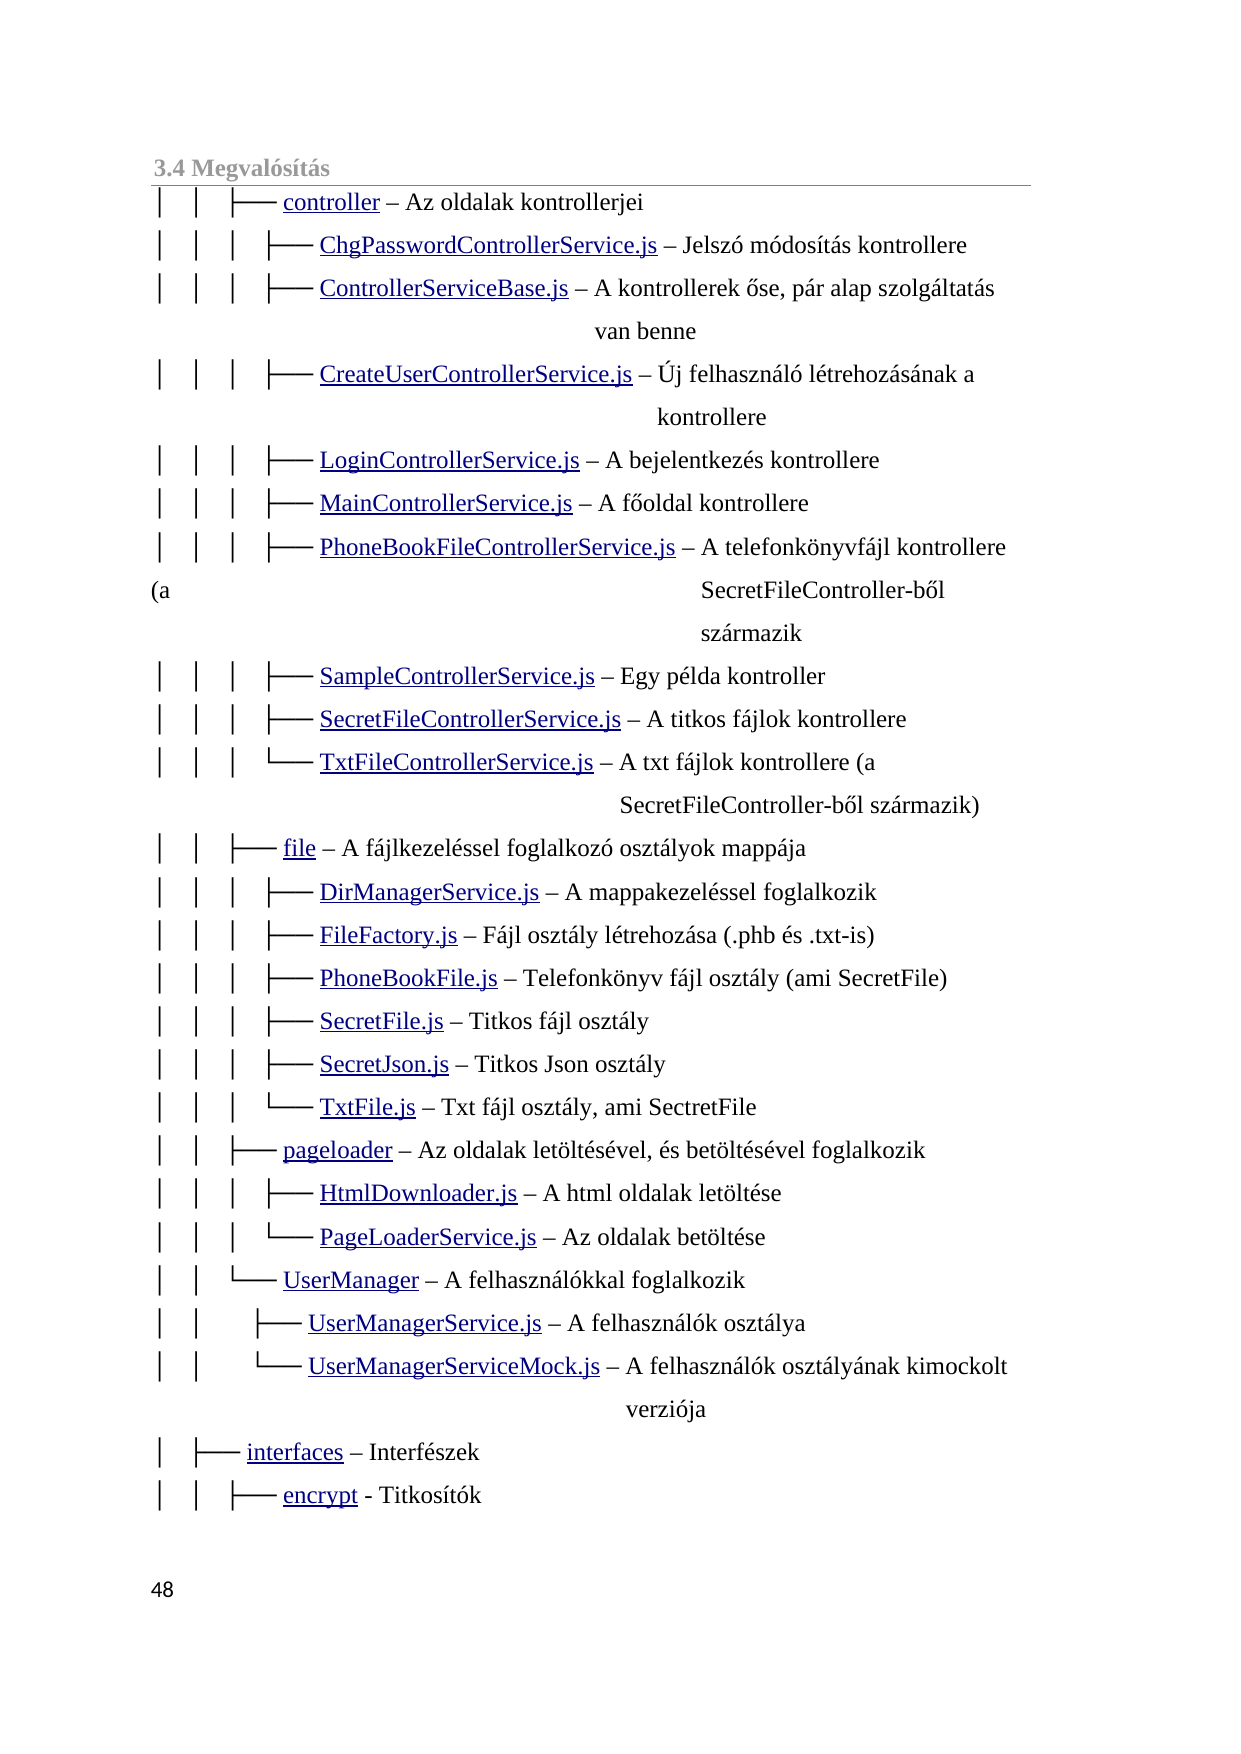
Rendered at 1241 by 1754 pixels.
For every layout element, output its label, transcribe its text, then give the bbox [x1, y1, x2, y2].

text │ │ ├── controller – Az oldalak kontrollerjei │ │ │ ├── ChgPasswordControllerService.js – Jelszó módosítás kontrollere │ │ │ ├── ControllerServiceBase.js – A kontrollerek őse, pár alap szolgáltatás van benne │ │ │ ├── CreateUserControllerService.js – Új felhasználó létrehozásának a kontrollere │ │ │ ├── LoginControllerService.js – A bejelentkezés kontrollere │ │ │ ├── MainControllerService.js – A főoldal kontrollere │ │ │ ├── PhoneBookFileControllerService.js – A telefonkönyvfájl kontrollere (a SecretFileController-ből származik │ │ │ ├── SampleControllerService.js – Egy példa kontroller │ │ │ ├── SecretFileControllerService.js – A titkos fájlok kontrollere │ │ │ └── TxtFileControllerService.js – A txt fájlok kontrollere (a SecretFileController-ből származik) │ │ ├── file – A fájlkezeléssel foglalkozó osztályok mappája │ │ │ ├── DirManagerService.js – A mappakezeléssel foglalkozik │ │ │ ├── FileFactory.js – Fájl osztály létrehozása (.phb és .txt-is) │ │ │ ├── PhoneBookFile.js – Telefonkönyv fájl osztály (ami SecretFile) │ │ │ ├── SecretFile.js – Titkos fájl osztály │ │ │ ├── SecretJson.js – Titkos Json osztály │ │ │ └── TxtFile.js – Txt fájl osztály, ami SectretFile │ │ ├── pageloader – Az oldalak letöltésével, és betöltésével foglalkozik │ │ │ ├── HtmlDownloader.js – A html oldalak letöltése │ │ │ └── PageLoaderService.js – Az oldalak betöltése │ │ └── UserManager – A felhasználókkal foglalkozik │ │ ├── UserManagerService.js – A felhasználók osztálya │ │ └── UserManagerServiceMock.js – A felhasználók osztályának kimockolt verziója │ ├── interfaces – Interfészek │ │ ├── encrypt - Titkosítók [151, 187, 1031, 1509]
